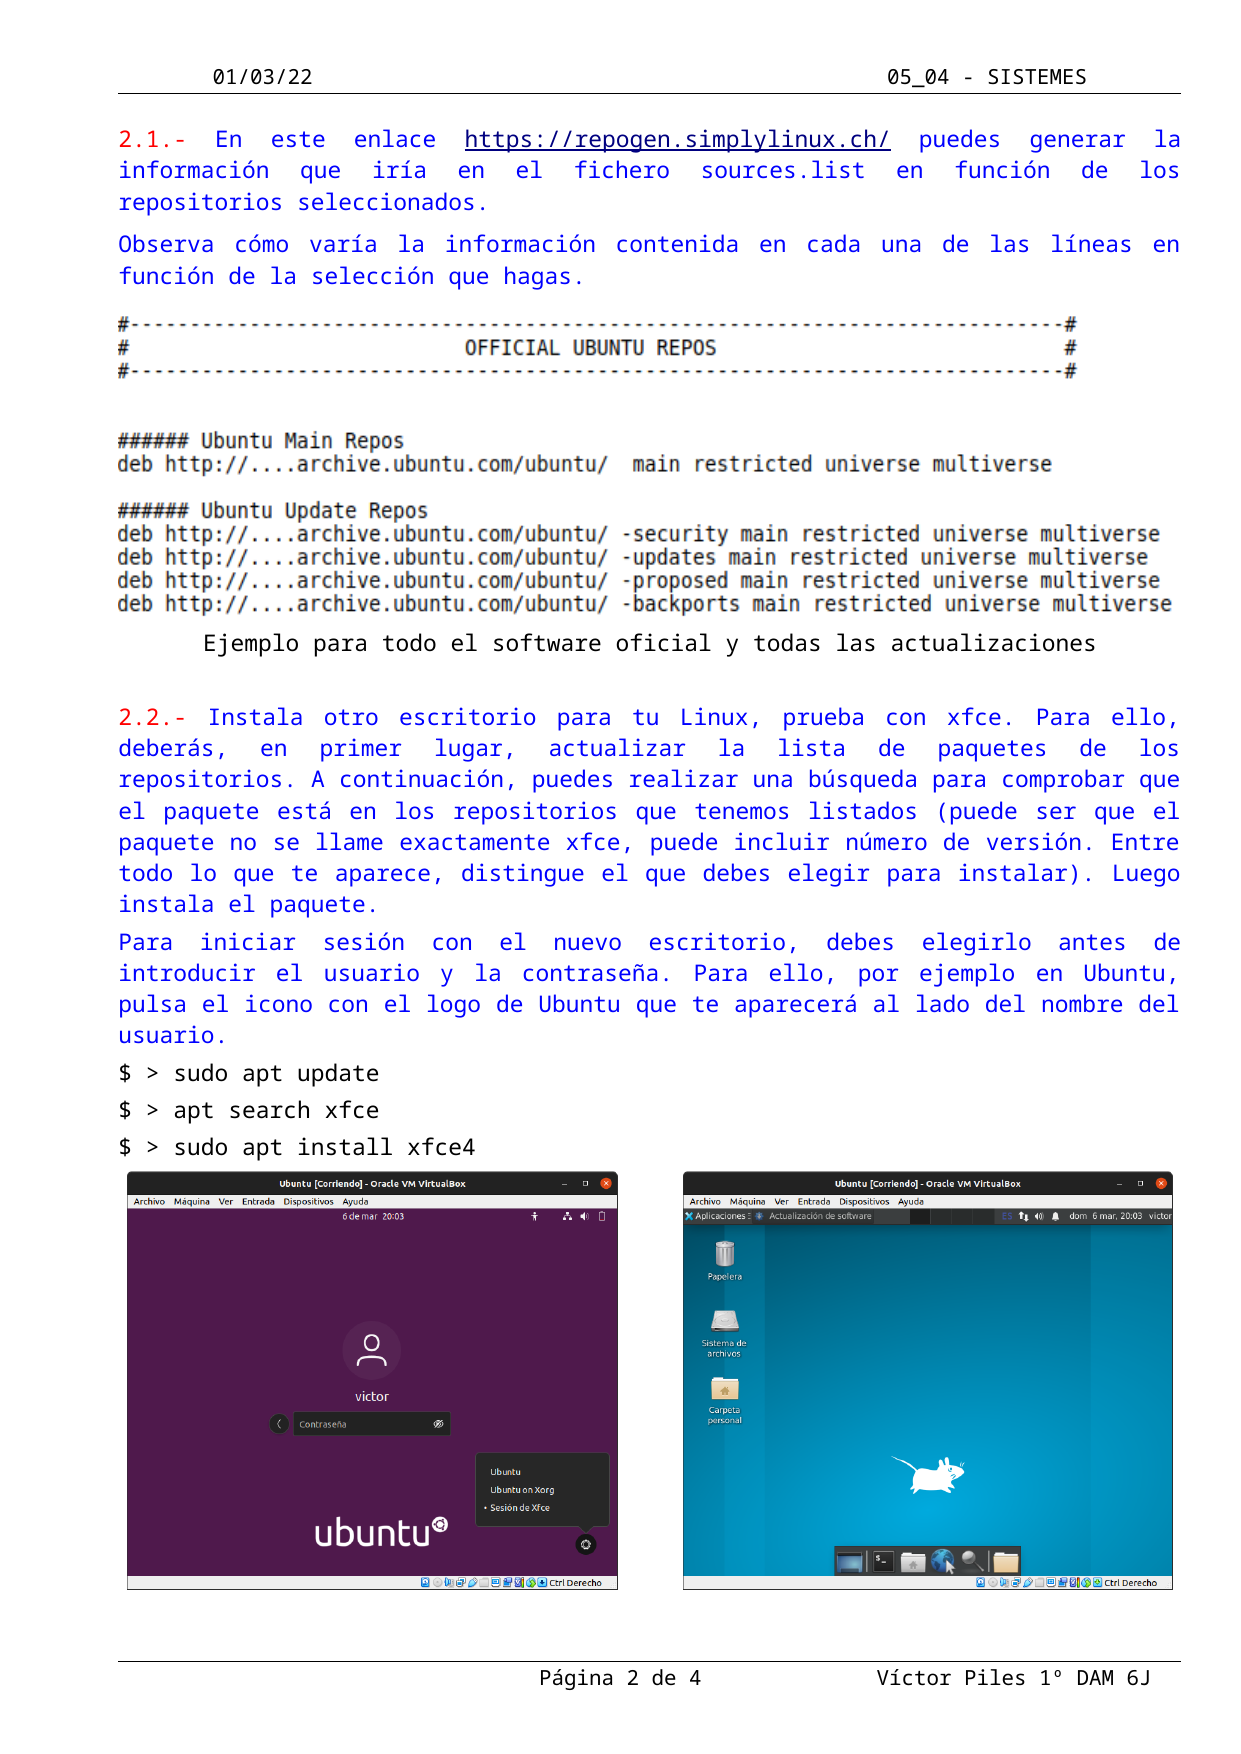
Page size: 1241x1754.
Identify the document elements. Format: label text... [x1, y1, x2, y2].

text 2.2.- Instala otro escritorio para tu Linux, prueba con xfce. Para ello, deberás, en primer lugar, actualizar la lista de paquetes de los repositorios. A continuación, puedes realizar una búsqueda para comprobar que el paquete está en los repositorios que tenemos listados (puede ser que el paquete no se llame exactamente xfce, puede incluir número de versión. Entre todo lo que te aparece, distingue el que debes elegir para instalar). Luego instala el paquete. [118, 701, 1181, 919]
text 2.1.- En este enlace https://repogen.simplylinux.ch/ puedes generar la información que iría en el fichero sources.list en función de los repositorios seleccionados. [118, 123, 1181, 217]
picture [121, 1168, 623, 1595]
text $ > sudo apt install xfce4 [118, 1131, 1181, 1162]
text Ejemplo para todo el software oficial y todas las actualizaciones [118, 627, 1181, 658]
text Observa cómo varía la información contenida en cada una de las líneas en función de la selección que hagas. [118, 228, 1181, 291]
text $ > sudo apt update [118, 1056, 1181, 1088]
picture [118, 315, 1182, 627]
text Para iniciar sesión con el nuevo escritorio, debes elegirlo antes de introducir el usuario y la contraseña. Para ello, por ejemplo en Ubuntu, pulsa el icono con el logo de Ubuntu que te aparecerá al lado del nombre del usuario. [118, 926, 1181, 1051]
text $ > apt search xfce [118, 1094, 1181, 1125]
picture [677, 1168, 1178, 1595]
